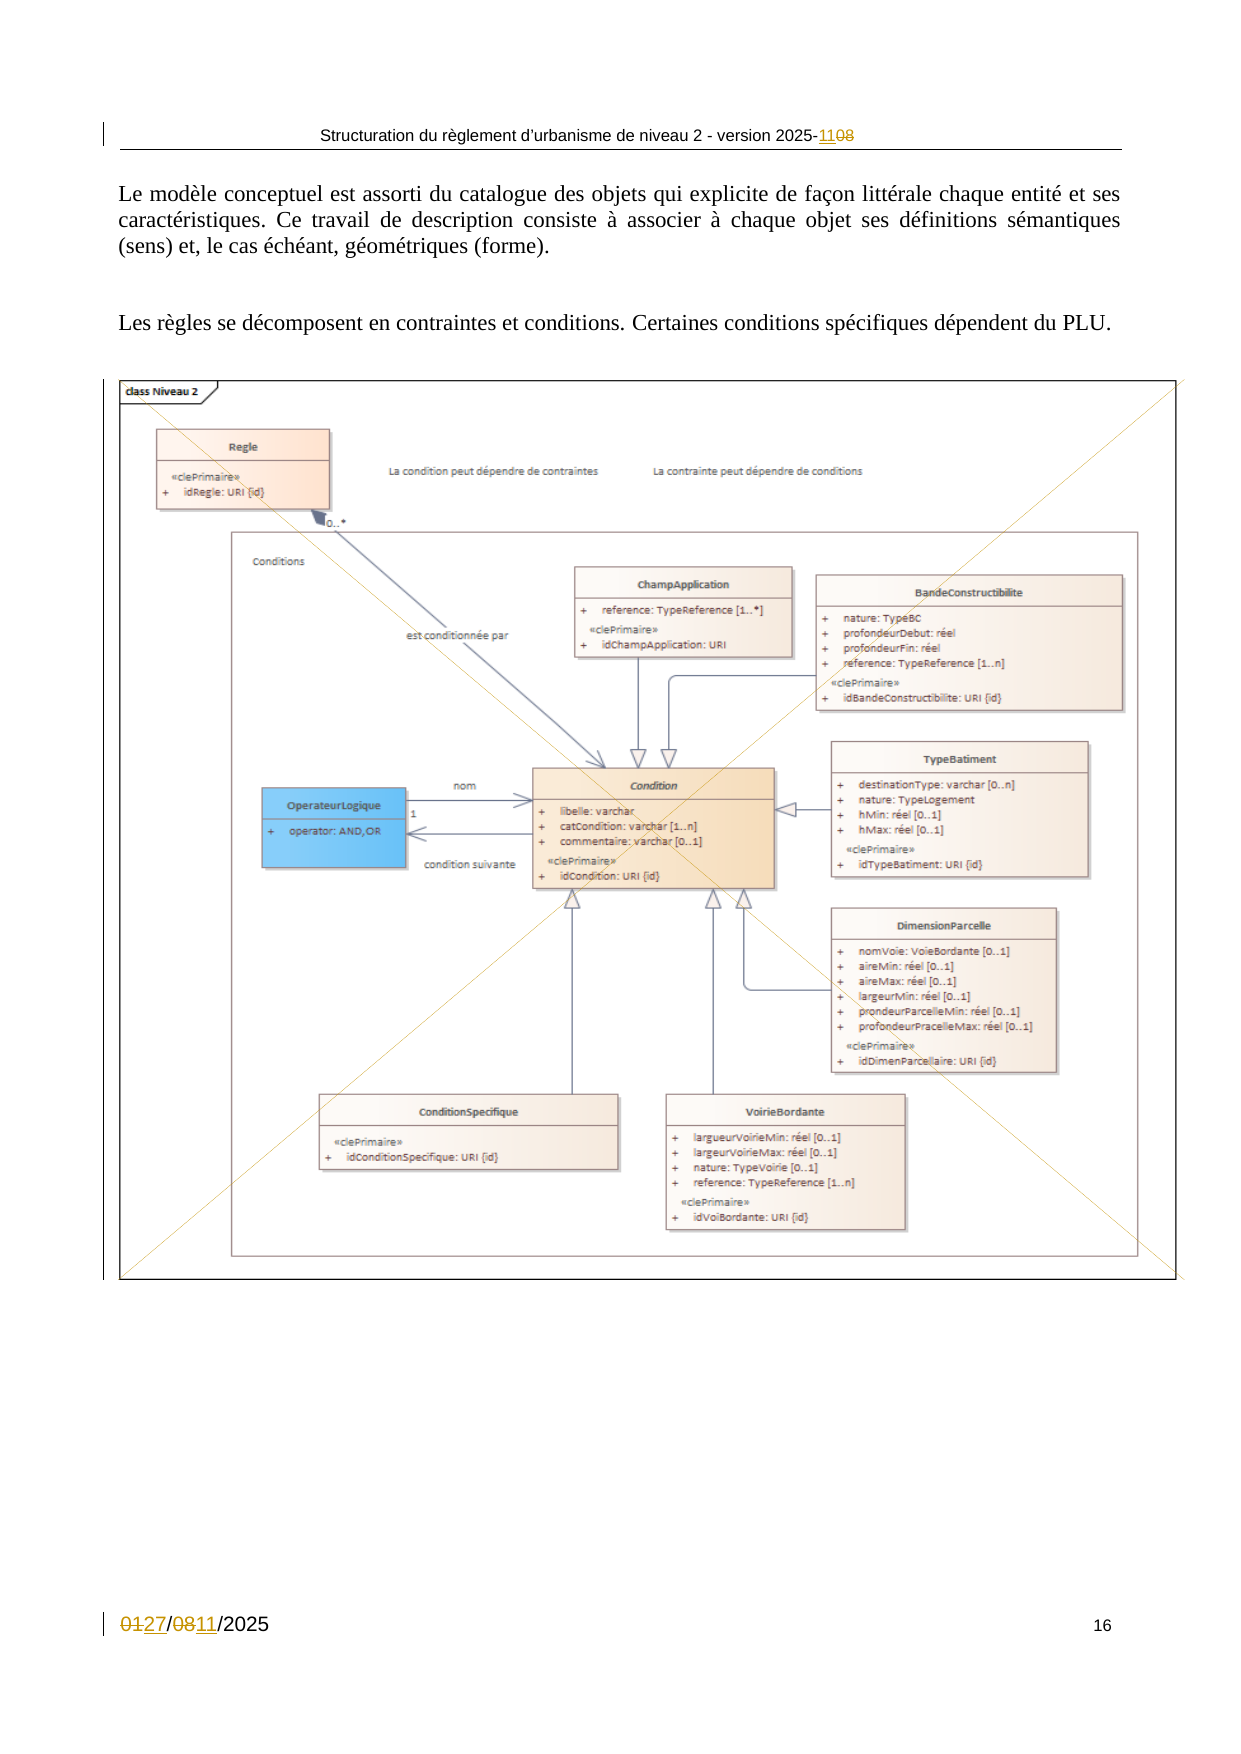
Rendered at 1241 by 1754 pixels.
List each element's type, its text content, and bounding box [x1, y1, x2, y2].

picture [120, 831, 1183, 1280]
picture [120, 379, 1183, 828]
text Les règles se décomposent en contraintes et conditions. Certaines conditions spécifiques dépendent du PLU. [118, 309, 1122, 335]
text Le modèle conceptuel est assorti du catalogue des objets qui explicite de façon littérale chaque entité et ses caractéristiques. Ce travail de description consiste à associer à chaque objet ses définitions sémantiques (sens) et, le cas échéant, géométriques (forme). [118, 180, 1122, 259]
picture [653, 380, 1185, 1279]
picture [118, 381, 650, 1279]
